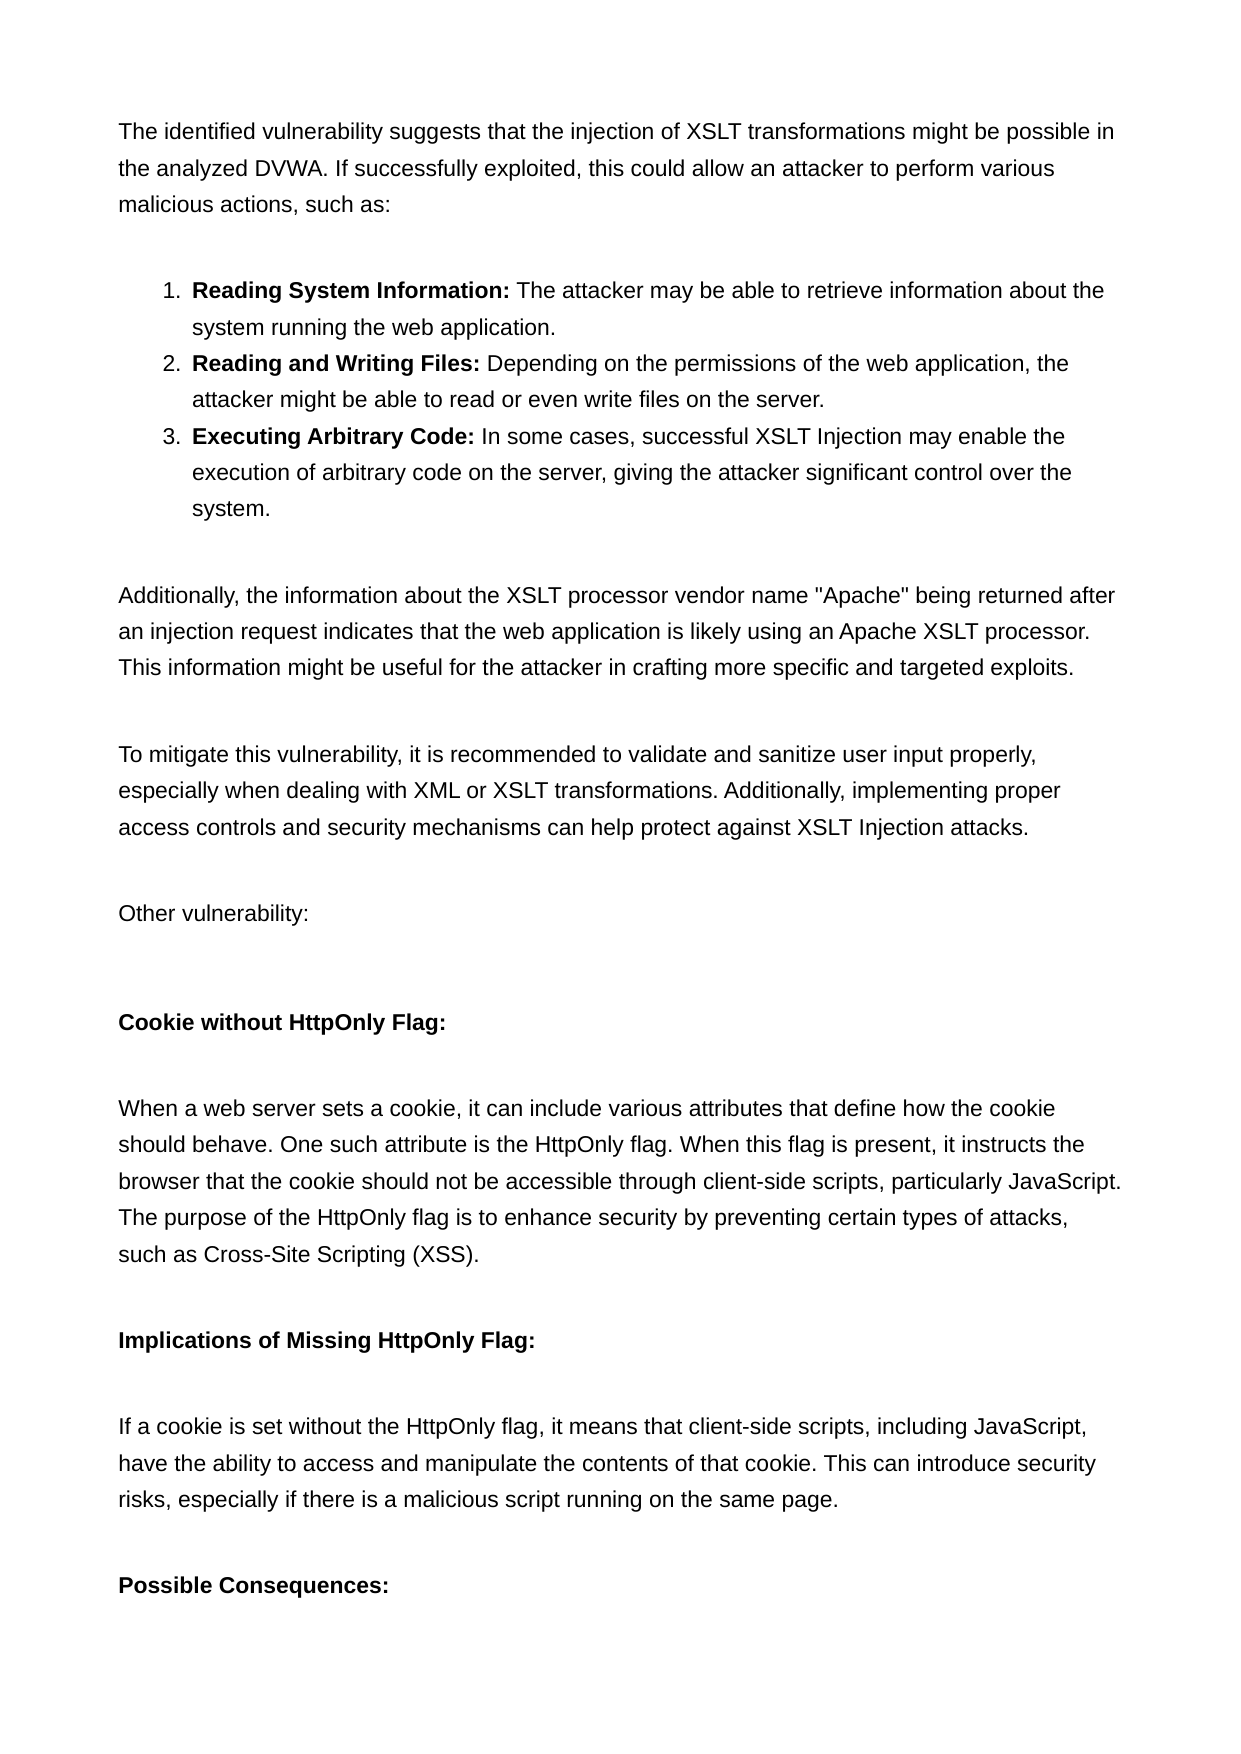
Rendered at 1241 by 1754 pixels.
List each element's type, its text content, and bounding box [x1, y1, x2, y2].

text When a web server sets a cookie, it can include various attributes that define how the cookie should behave. One such attribute is the HttpOnly flag. When this flag is present, it instructs the browser that the cookie should not be accessible through client-side scripts, particularly JavaScript. The purpose of the HttpOnly flag is to enhance security by preventing certain types of attacks, such as Cross-Site Scripting (XSS). [118, 1095, 1122, 1267]
list Executing Arbitrary Code: In some cases, successful XSLT Injection may enable the execution of arbitrary code on the server, giving the attacker significant control over the system. [162, 423, 1122, 522]
text Cookie without HttpOnly Flag: [118, 1009, 1122, 1035]
text Additionally, the information about the XSLT processor vendor name "Apache" being returned after an injection request indicates that the web application is likely using an Apache XSLT processor. This information might be useful for the attacker in crafting more specific and targeted exploits. [118, 582, 1122, 681]
text To mitigate this vulnerability, it is recommended to validate and sanitize user input properly, especially when dealing with XML or XSLT transformations. Additionally, implementing proper access controls and security mechanisms can help protect against XSLT Injection attacks. [118, 741, 1122, 840]
text Implications of Missing HttpOnly Flag: [118, 1327, 1122, 1353]
list Reading and Writing Files: Depending on the permissions of the web application, the attacker might be able to read or even write files on the server. [162, 350, 1122, 413]
list Reading System Information: The attacker may be able to retrieve information about the system running the web application. [162, 277, 1122, 340]
text If a cookie is set without the HttpOnly flag, it means that client-side scripts, including JavaScript, have the ability to access and manipulate the contents of that cookie. This can introduce security risks, especially if there is a malicious script running on the same page. [118, 1413, 1122, 1512]
text Other vulnerability: [118, 900, 1122, 926]
text The identified vulnerability suggests that the injection of XSLT transformations might be possible in the analyzed DVWA. If successfully exploited, this could allow an attacker to perform various malicious actions, such as: [118, 118, 1122, 217]
text Possible Consequences: [118, 1572, 1122, 1599]
